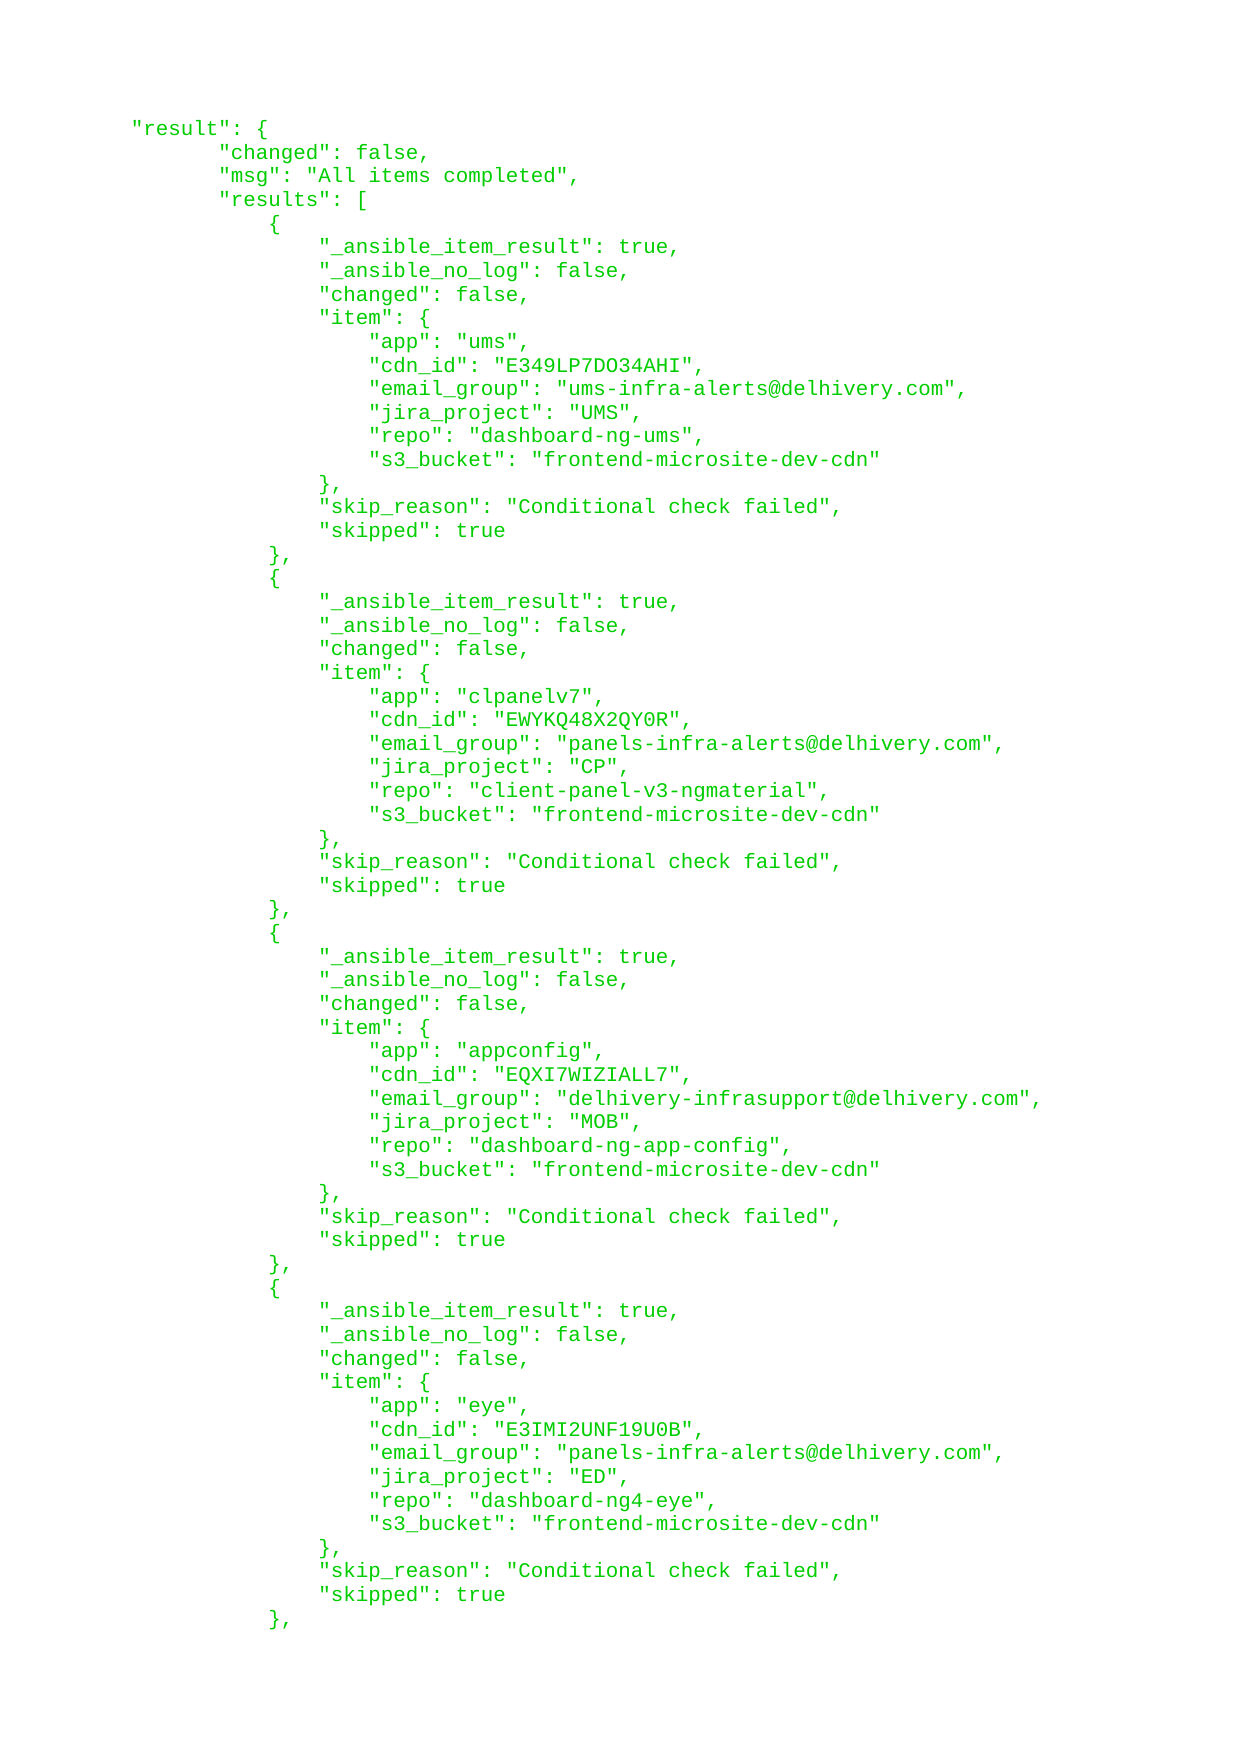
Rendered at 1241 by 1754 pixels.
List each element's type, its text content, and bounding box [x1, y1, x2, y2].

text "repo": "client-panel-v3-ngmaterial", [118, 780, 1122, 804]
text "item": { [118, 1017, 1122, 1040]
text "jira_project": "ED", [118, 1466, 1122, 1489]
text }, [118, 1253, 1122, 1277]
text "app": "ums", [118, 331, 1122, 354]
text "repo": "dashboard-ng-app-config", [118, 1135, 1122, 1158]
text }, [118, 1537, 1122, 1561]
text "skip_reason": "Conditional check failed", [118, 1561, 1122, 1584]
text "app": "clpanelv7", [118, 686, 1122, 709]
text "jira_project": "MOB", [118, 1111, 1122, 1135]
text "skip_reason": "Conditional check failed", [118, 851, 1122, 875]
text { [118, 213, 1122, 236]
text "changed": false, [118, 638, 1122, 662]
text "s3_bucket": "frontend-microsite-dev-cdn" [118, 804, 1122, 827]
text }, [118, 827, 1122, 851]
text "s3_bucket": "frontend-microsite-dev-cdn" [118, 449, 1122, 473]
text "_ansible_no_log": false, [118, 260, 1122, 284]
text "app": "appconfig", [118, 1040, 1122, 1064]
text "repo": "dashboard-ng-ums", [118, 426, 1122, 449]
text "skip_reason": "Conditional check failed", [118, 496, 1122, 520]
text { [118, 1277, 1122, 1300]
text "skipped": true [118, 520, 1122, 544]
text "skip_reason": "Conditional check failed", [118, 1206, 1122, 1229]
text "s3_bucket": "frontend-microsite-dev-cdn" [118, 1513, 1122, 1537]
text "item": { [118, 1371, 1122, 1395]
text "skipped": true [118, 875, 1122, 898]
text "email_group": "panels-infra-alerts@delhivery.com", [118, 1442, 1122, 1466]
text }, [118, 473, 1122, 496]
text { [118, 922, 1122, 946]
text "cdn_id": "EWYKQ48X2QY0R", [118, 709, 1122, 733]
text "s3_bucket": "frontend-microsite-dev-cdn" [118, 1158, 1122, 1182]
text "_ansible_no_log": false, [118, 1324, 1122, 1348]
text "changed": false, [118, 284, 1122, 307]
text "results": [ [118, 189, 1122, 213]
text }, [118, 1608, 1122, 1631]
text "_ansible_no_log": false, [118, 615, 1122, 638]
text "email_group": "ums-infra-alerts@delhivery.com", [118, 378, 1122, 402]
text "jira_project": "CP", [118, 757, 1122, 780]
text "email_group": "panels-infra-alerts@delhivery.com", [118, 733, 1122, 757]
text "_ansible_item_result": true, [118, 236, 1122, 260]
text }, [118, 898, 1122, 922]
text "jira_project": "UMS", [118, 402, 1122, 426]
text "changed": false, [118, 993, 1122, 1017]
text "repo": "dashboard-ng4-eye", [118, 1489, 1122, 1513]
text "skipped": true [118, 1584, 1122, 1608]
text "result": { [118, 118, 1122, 142]
text "item": { [118, 662, 1122, 686]
text }, [118, 1182, 1122, 1206]
text "_ansible_item_result": true, [118, 591, 1122, 615]
text "cdn_id": "E3IMI2UNF19U0B", [118, 1419, 1122, 1442]
text "_ansible_item_result": true, [118, 946, 1122, 969]
text "cdn_id": "EQXI7WIZIALL7", [118, 1064, 1122, 1088]
text "item": { [118, 307, 1122, 331]
text "_ansible_item_result": true, [118, 1300, 1122, 1324]
text "skipped": true [118, 1229, 1122, 1253]
text "app": "eye", [118, 1395, 1122, 1419]
text { [118, 567, 1122, 591]
text "email_group": "delhivery-infrasupport@delhivery.com", [118, 1088, 1122, 1111]
text "cdn_id": "E349LP7DO34AHI", [118, 354, 1122, 378]
text "changed": false, [118, 1348, 1122, 1371]
text "msg": "All items completed", [118, 165, 1122, 189]
text "_ansible_no_log": false, [118, 969, 1122, 993]
text "changed": false, [118, 142, 1122, 165]
text }, [118, 544, 1122, 567]
